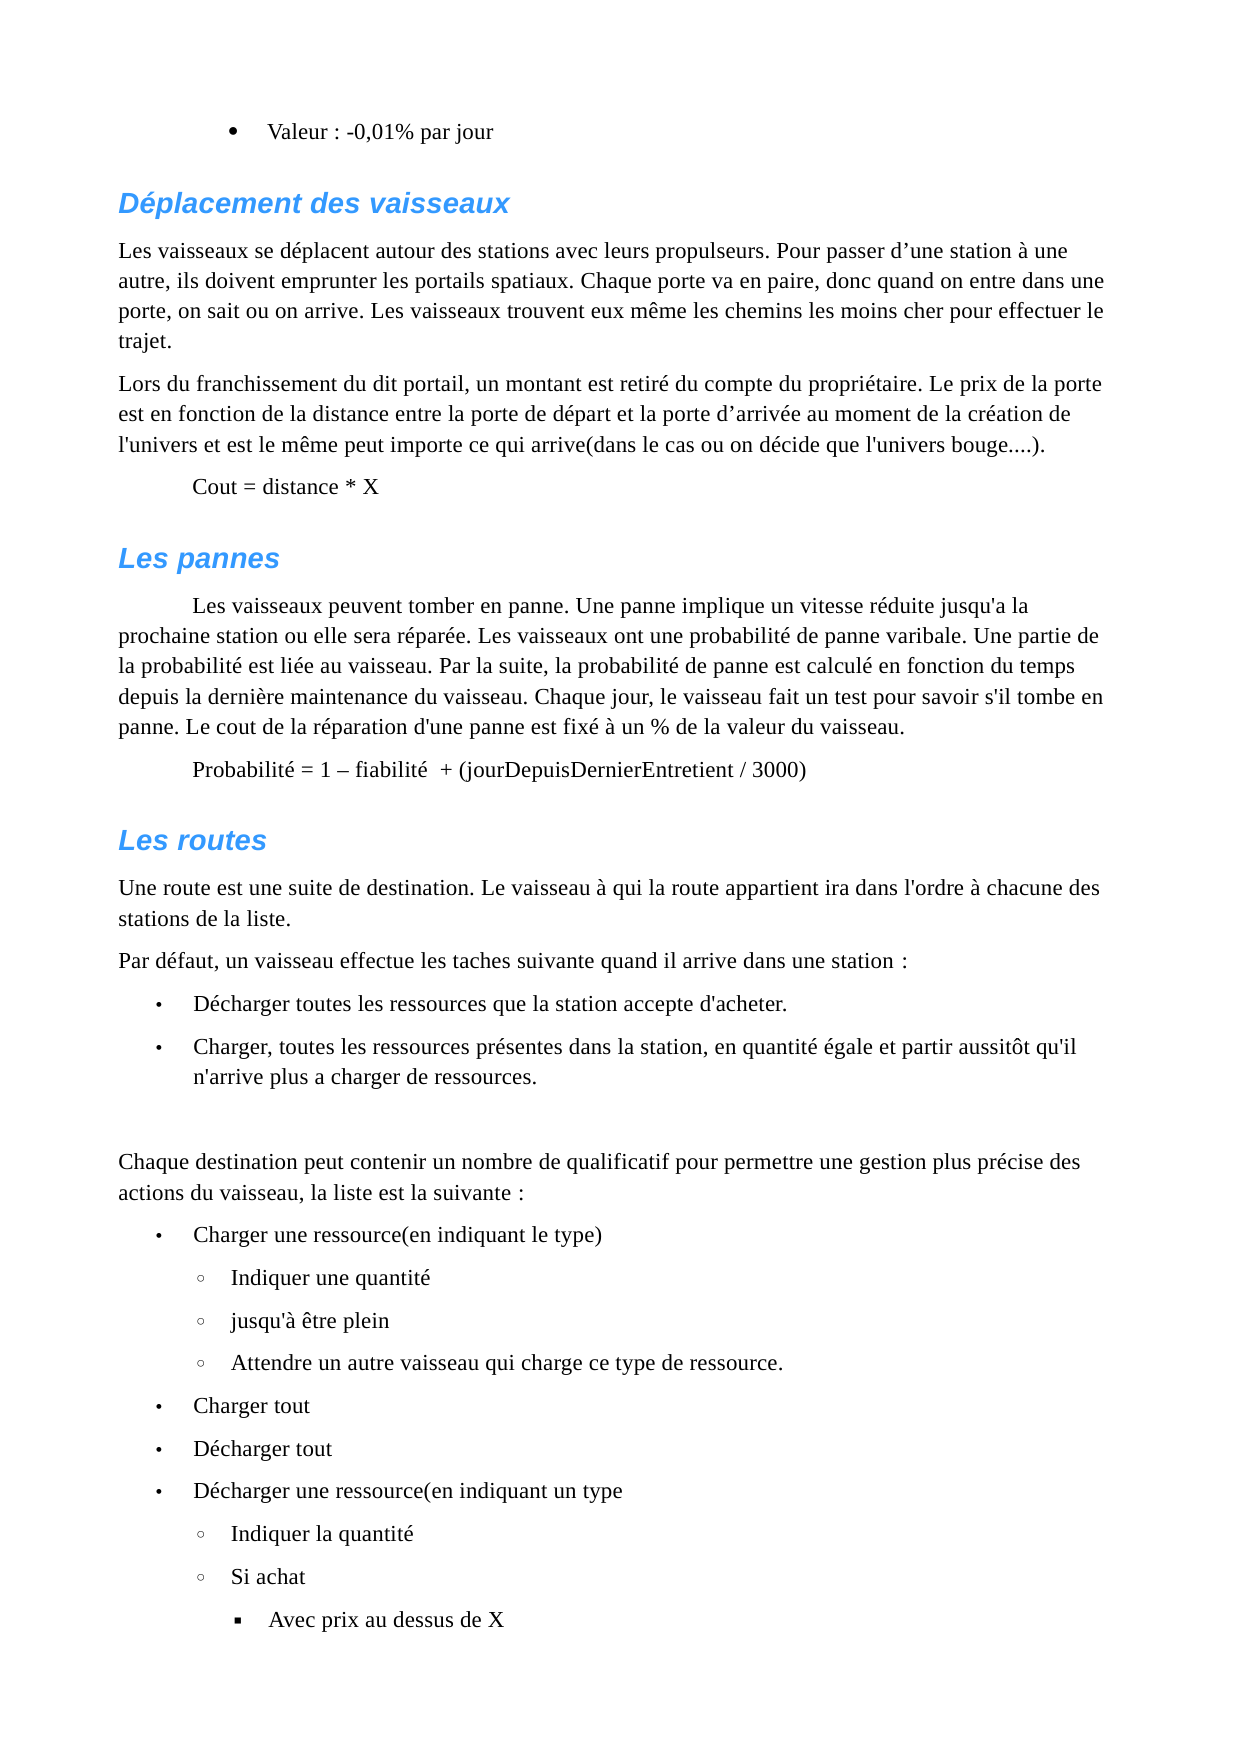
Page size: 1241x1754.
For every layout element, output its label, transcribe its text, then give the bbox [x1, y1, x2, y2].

list Charger, toutes les ressources présentes dans la station, en quantité égale et partir aussitôt qu'il n'arrive plus a charger de ressources. [156, 1033, 1122, 1089]
list Si achat [193, 1563, 1122, 1589]
text Cout = distance * X [118, 473, 1122, 500]
list Valeur : -0,01% par jour [229, 118, 1122, 144]
list Décharger toutes les ressources que la station accepte d'acheter. [156, 990, 1122, 1016]
list Décharger tout [156, 1435, 1122, 1461]
list Indiquer une quantité [193, 1264, 1122, 1290]
subtitle Déplacement des vaisseaux [118, 186, 1122, 219]
list Charger une ressource(en indiquant le type) [156, 1221, 1122, 1248]
list Décharger une ressource(en indiquant un type [156, 1477, 1122, 1504]
list jusqu'à être plein [193, 1307, 1122, 1333]
text Probabilité = 1 – fiabilité + (jourDepuisDernierEntretient / 3000) [118, 756, 1122, 782]
list Indiquer la quantité [193, 1520, 1122, 1547]
text Chaque destination peut contenir un nombre de qualificatif pour permettre une gestion plus précise des actions du vaisseau, la liste est la suivante : [118, 1148, 1122, 1205]
text Par défaut, un vaisseau effectue les taches suivante quand il arrive dans une station : [118, 947, 1122, 974]
text Les vaisseaux peuvent tomber en panne. Une panne implique un vitesse réduite jusqu'a la prochaine station ou elle sera réparée. Les vaisseaux ont une probabilité de panne varibale. Une partie de la probabilité est liée au vaisseau. Par la suite, la probabilité de panne est calculé en fonction du temps depuis la dernière maintenance du vaisseau. Chaque jour, le vaisseau fait un test pour savoir s'il tombe en panne. Le cout de la réparation d'une panne est fixé à un % de la valeur du vaisseau. [118, 592, 1122, 739]
subtitle Les pannes [118, 541, 1122, 574]
list Charger tout [156, 1392, 1122, 1418]
list Attendre un autre vaisseau qui charge ce type de ressource. [193, 1349, 1122, 1376]
text Une route est une suite de destination. Le vaisseau à qui la route appartient ira dans l'ordre à chacune des stations de la liste. [118, 874, 1122, 931]
text Les vaisseaux se déplacent autour des stations avec leurs propulseurs. Pour passer d’une station à une autre, ils doivent emprunter les portails spatiaux. Chaque porte va en paire, donc quand on entre dans une porte, on sait ou on arrive. Les vaisseaux trouvent eux même les chemins les moins cher pour effectuer le trajet. [118, 237, 1122, 354]
subtitle Les routes [118, 823, 1122, 857]
list Avec prix au dessus de X [231, 1606, 1122, 1632]
text Lors du franchissement du dit portail, un montant est retiré du compte du propriétaire. Le prix de la porte est en fonction de la distance entre la porte de départ et la porte d’arrivée au moment de la création de l'univers et est le même peut importe ce qui arrive(dans le cas ou on décide que l'univers bouge....). [118, 370, 1122, 457]
